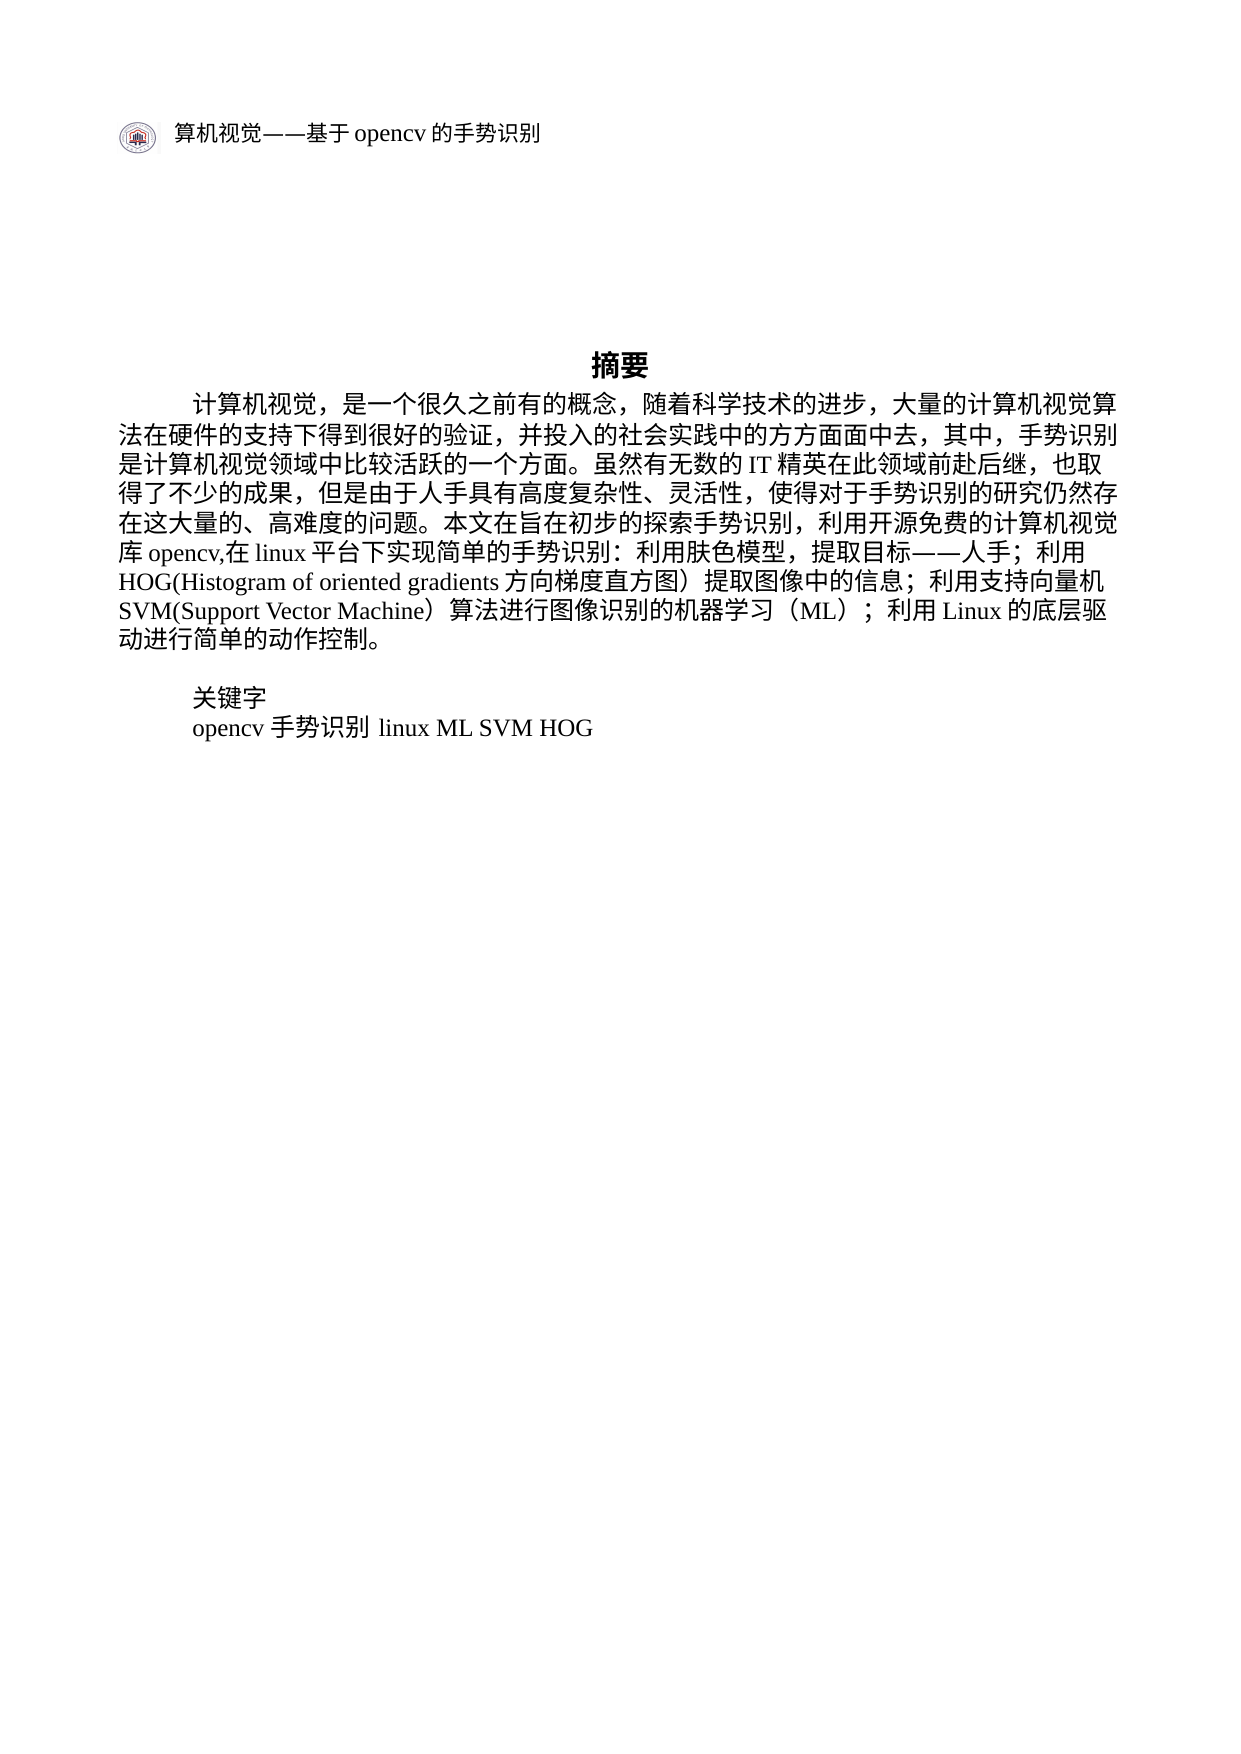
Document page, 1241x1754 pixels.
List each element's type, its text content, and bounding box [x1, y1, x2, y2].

text 摘要 [118, 349, 1122, 383]
picture [117, 122, 161, 154]
text 关键字 [118, 684, 1122, 713]
text opencv 手势识别 linux ML SVM HOG [118, 713, 1122, 742]
text 计算机视觉，是一个很久之前有的概念，随着科学技术的进步，大量的计算机视觉算法在硬件的支持下得到很好的验证，并投入的社会实践中的方方面面中去，其中，手势识别是计算机视觉领域中比较活跃的一个方面。虽然有无数的IT精英在此领域前赴后继，也取得了不少的成果，但是由于人手具有高度复杂性、灵活性，使得对于手势识别的研究仍然存在这大量的、高难度的问题。本文在旨在初步的探索手势识别，利用开源免费的计算机视觉库opencv,在linux平台下实现简单的手势识别：利用肤色模型，提取目标——人手；利用HOG(Histogram of oriented gradients方向梯度直方图）提取图像中的信息；利用支持向量机SVM(Support Vector Machine）算法进行图像识别的机器学习（ML）；利用Linux的底层驱动进行简单的动作控制。 [118, 383, 1122, 655]
